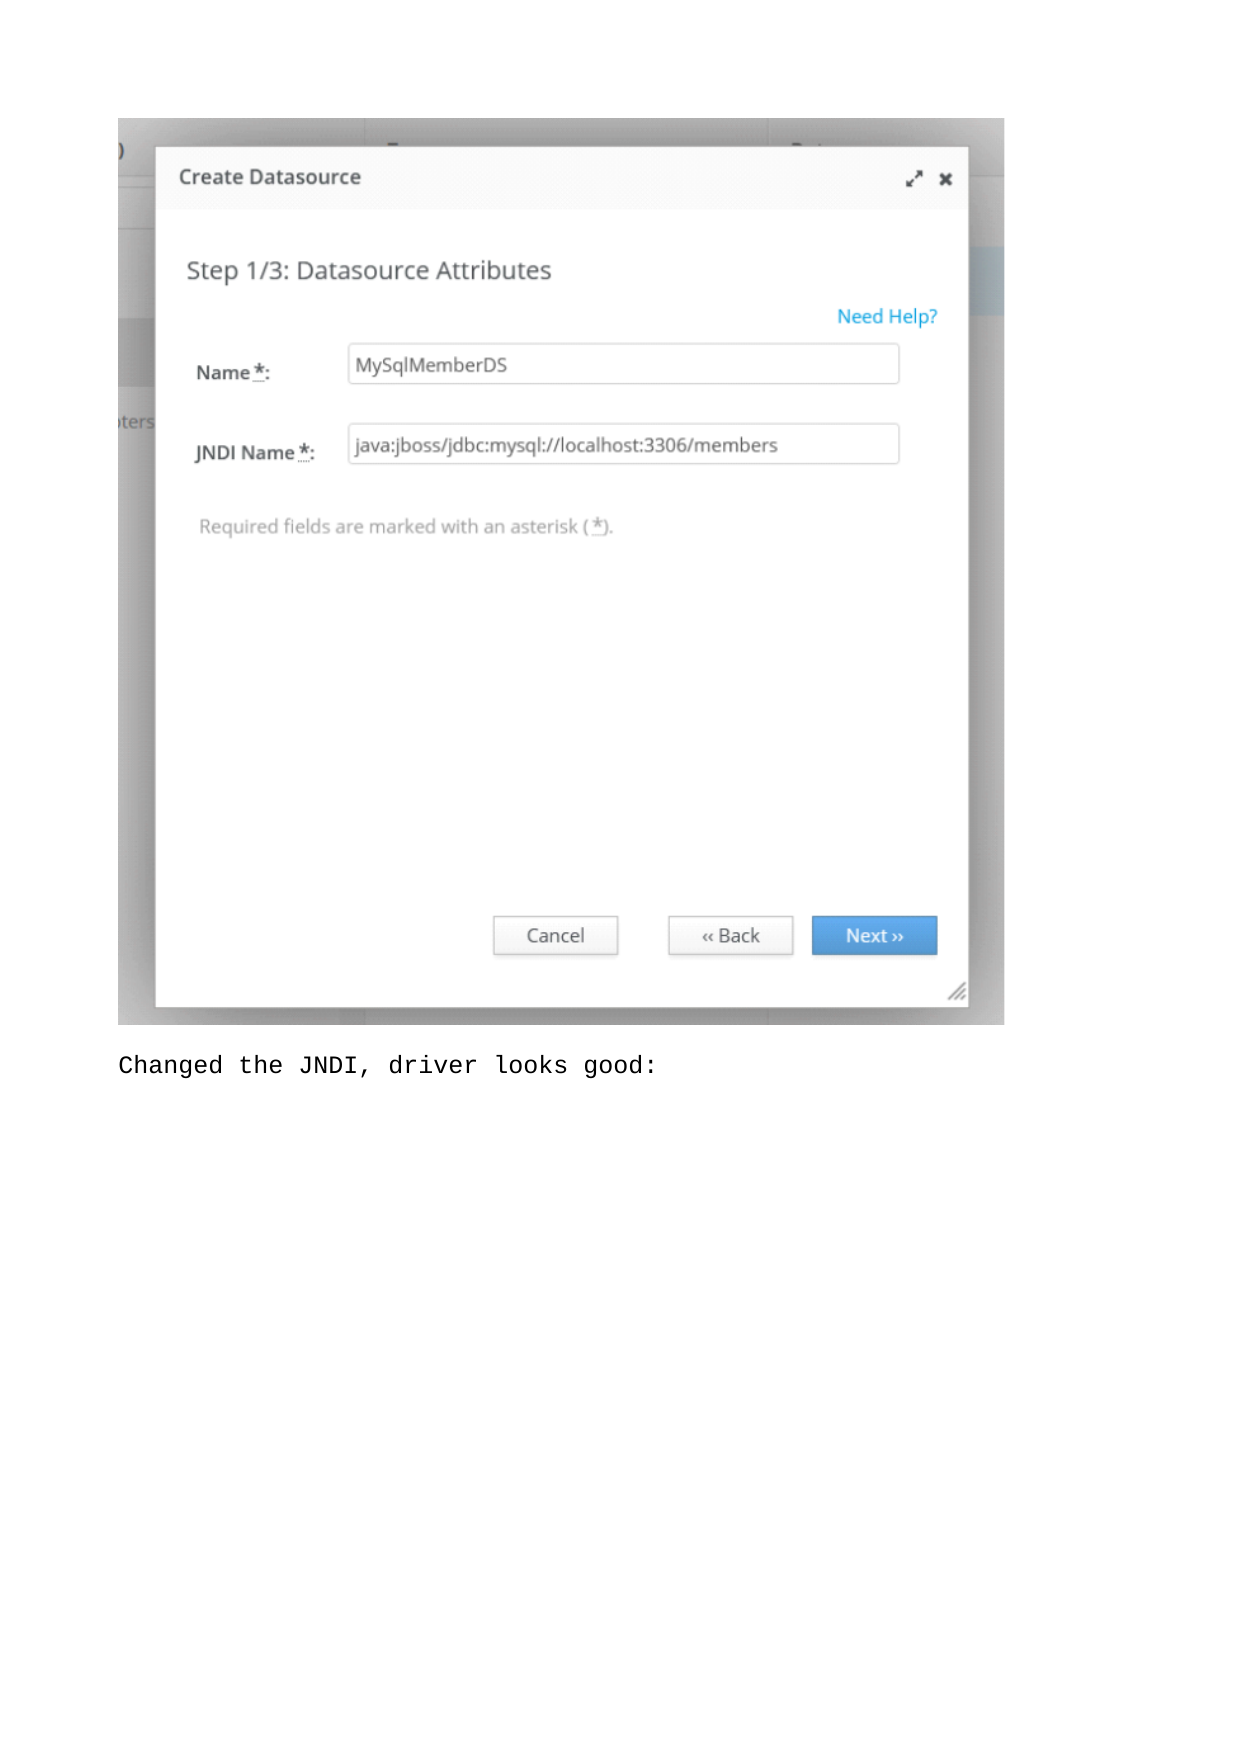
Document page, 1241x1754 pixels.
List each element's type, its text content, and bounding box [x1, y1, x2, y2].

text Changed the JNDI, driver looks good: [118, 1052, 1122, 1081]
